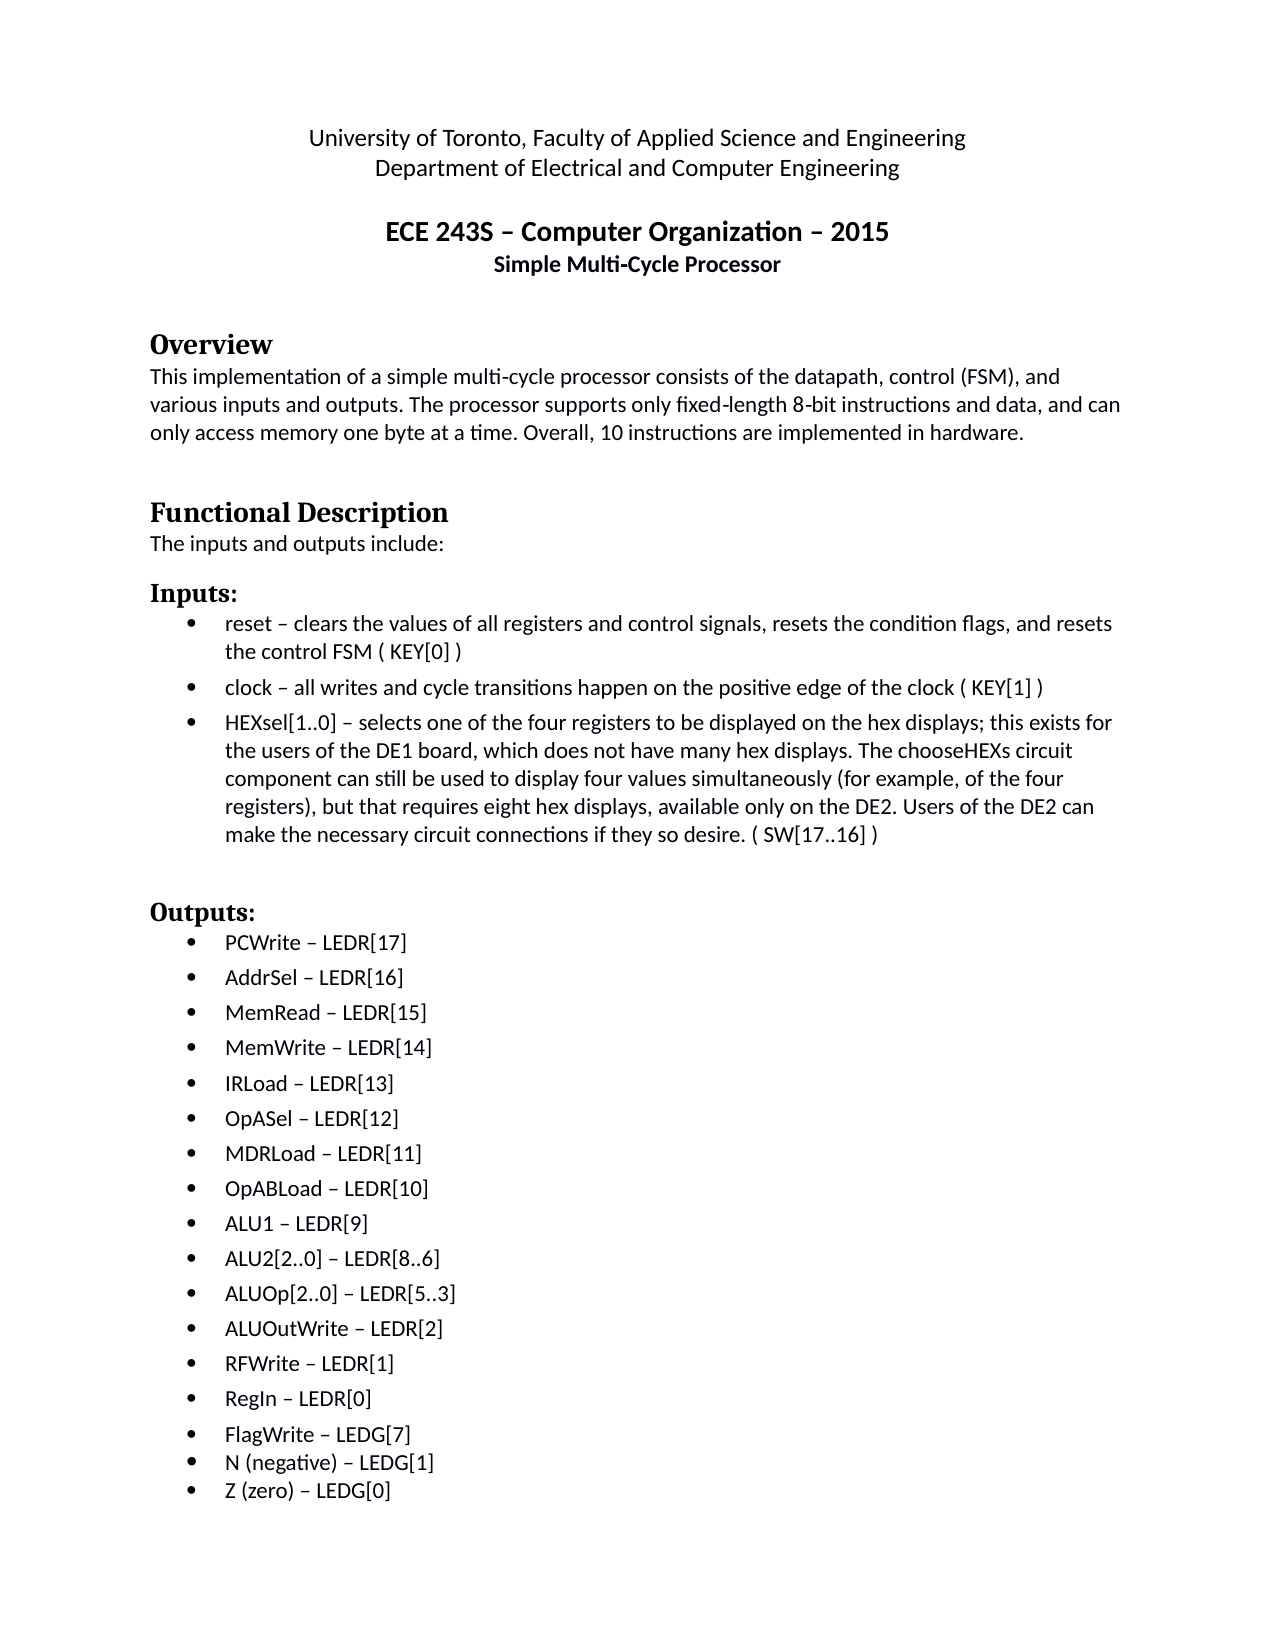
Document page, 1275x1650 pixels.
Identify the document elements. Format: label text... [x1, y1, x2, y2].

list IRLoad – LEDR[13] [187, 1069, 1125, 1097]
list MDRLoad – LEDR[11] [187, 1139, 1125, 1167]
subtitle Outputs: [150, 897, 1125, 928]
list HEXsel[1..0] – selects one of the four registers to be displayed on the hex displays; this exists for the users of the DE1 board, which does not have many hex displays. The chooseHEXs circuit component can still be used to display four values simultaneously (for example, of the four registers), but that requires eight hex displays, available only on the DE2. Users of the DE2 can make the necessary circuit connections if they so desire. ( SW[17..16] ) [187, 708, 1125, 848]
list RegIn – LEDR[0] [187, 1384, 1125, 1413]
list FlagWrite – LEDG[7] [187, 1420, 1125, 1448]
text The inputs and outputs include: [150, 529, 1125, 557]
subtitle Overview [150, 328, 1125, 362]
list OpASel – LEDR[12] [187, 1104, 1125, 1132]
list N (negative) – LEDG[1] [187, 1448, 1125, 1476]
text Simple Multi‐Cycle Processor [150, 249, 1125, 278]
list Z (zero) – LEDG[0] [187, 1476, 1125, 1504]
text University of Toronto, Faculty of Applied Science and Engineering [150, 122, 1125, 152]
list MemRead – LEDR[15] [187, 998, 1125, 1026]
subtitle Inputs: [150, 578, 1125, 609]
list OpABLoad – LEDR[10] [187, 1174, 1125, 1202]
list clock – all writes and cycle transitions happen on the positive edge of the clock ( KEY[1] ) [187, 673, 1125, 701]
list RFWrite – LEDR[1] [187, 1349, 1125, 1377]
list ALU1 – LEDR[9] [187, 1209, 1125, 1237]
list reset – clears the values of all registers and control signals, resets the condition flags, and resets the control FSM ( KEY[0] ) [187, 609, 1125, 666]
text This implementation of a simple multi‐cycle processor consists of the datapath, control (FSM), and various inputs and outputs. The processor supports only fixed‐length 8‐bit instructions and data, and can only access memory one byte at a time. Overall, 10 instructions are implemented in hardware. [150, 362, 1125, 446]
list PCWrite – LEDR[17] [187, 928, 1125, 956]
list ALUOutWrite – LEDR[2] [187, 1314, 1125, 1342]
list MemWrite – LEDR[14] [187, 1033, 1125, 1062]
list AddrSel – LEDR[16] [187, 963, 1125, 991]
subtitle Functional Description [150, 496, 1125, 529]
list ALU2[2..0] – LEDR[8..6] [187, 1244, 1125, 1272]
list ALUOp[2..0] – LEDR[5..3] [187, 1279, 1125, 1307]
text ECE 243S – Computer Organization – 2015 [150, 213, 1125, 249]
text Department of Electrical and Computer Engineering [150, 152, 1125, 183]
